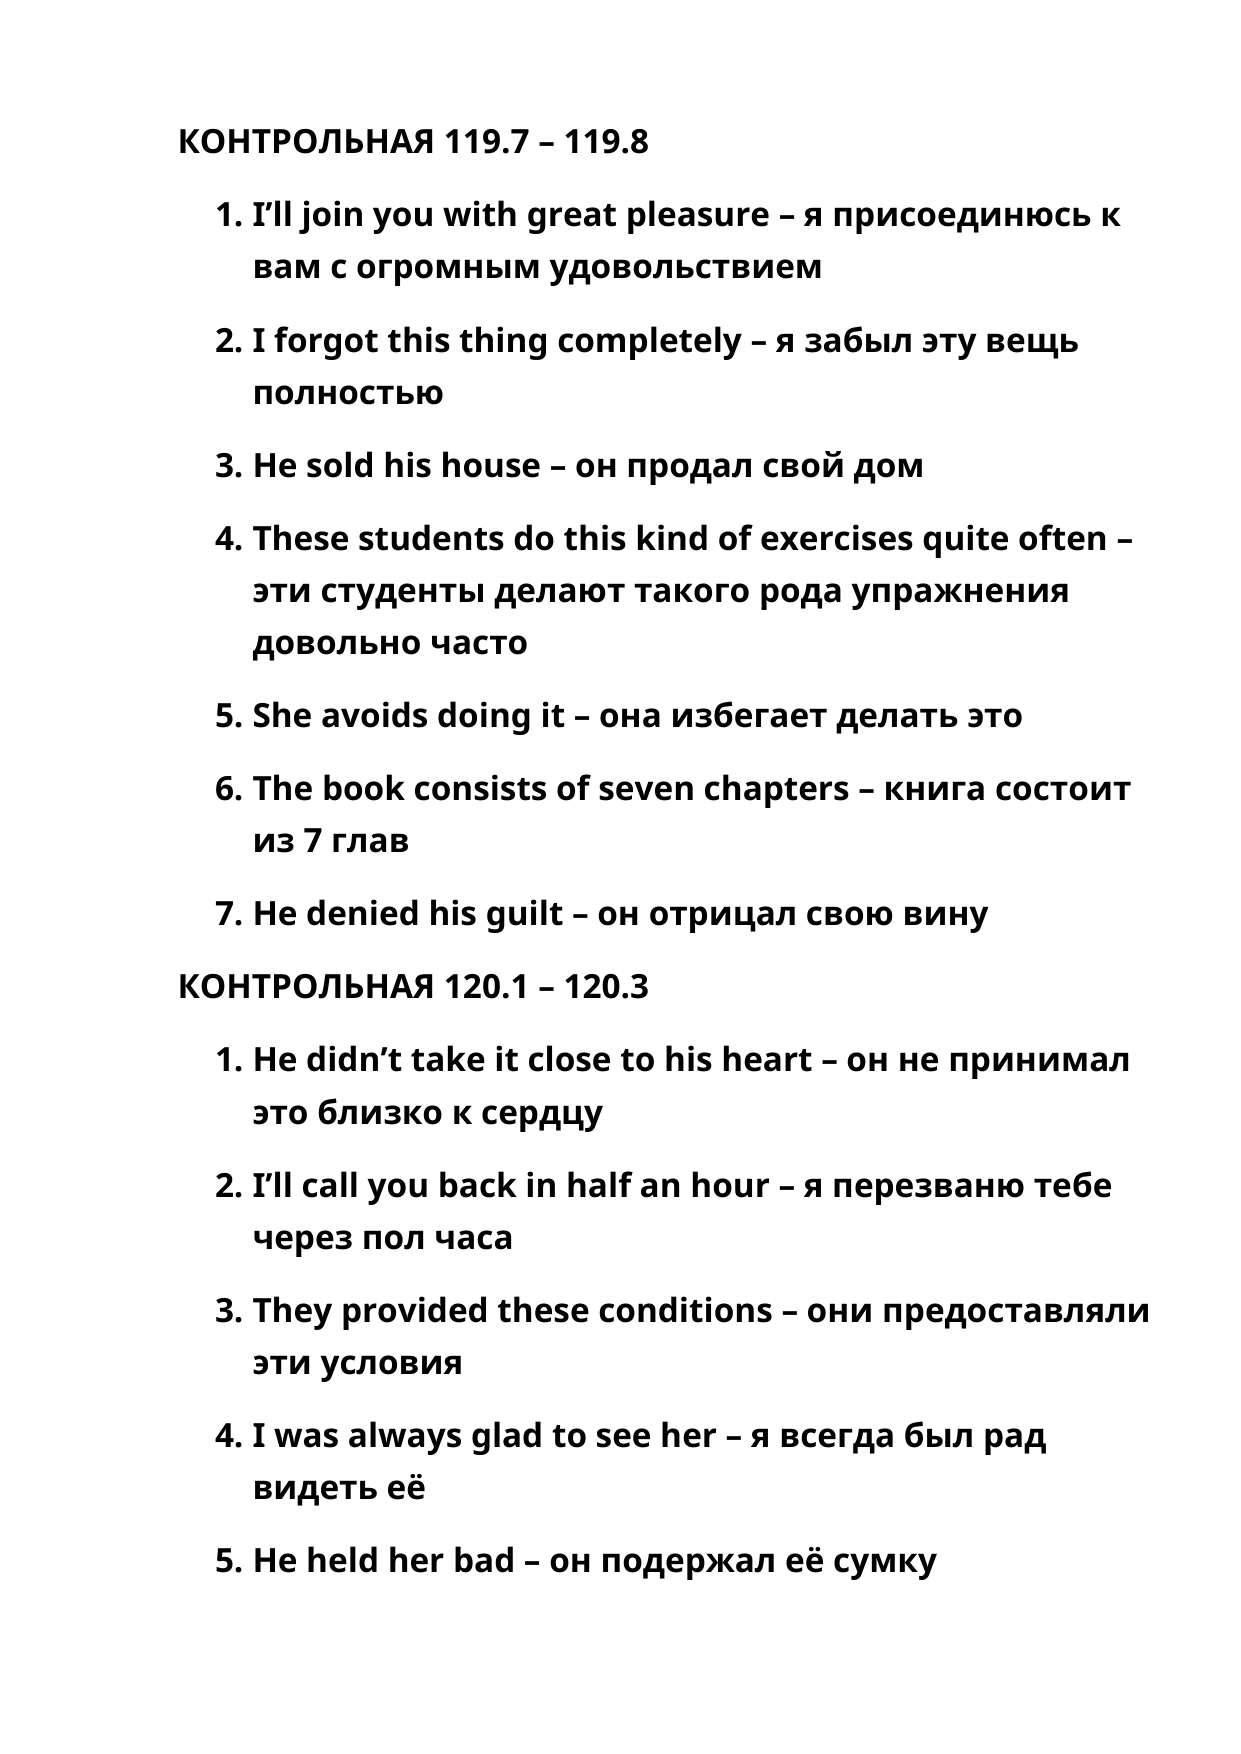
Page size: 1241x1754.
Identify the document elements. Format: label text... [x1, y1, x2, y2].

list He held her bad – он подержал её сумку [215, 1537, 1152, 1582]
text КОНТРОЛЬНАЯ 120.1 – 120.3 [177, 963, 1152, 1009]
list These students do this kind of exercises quite often – эти студенты делают такого рода упражнения довольно часто [215, 514, 1152, 664]
list He denied his guilt – он отрицал свою вину [215, 890, 1152, 936]
text КОНТРОЛЬНАЯ 119.7 – 119.8 [177, 118, 1152, 163]
list I’ll call you back in half an hour – я перезваню тебе через пол часа [215, 1161, 1152, 1259]
list He didn’t take it close to his heart – он не принимал это близко к сердцу [215, 1036, 1152, 1134]
list She avoids doing it – она избегает делать это [215, 692, 1152, 737]
list I was always glad to see her – я всегда был рад видеть её [215, 1412, 1152, 1509]
list I’ll join you with great pleasure – я присоединюсь к вам с огромным удовольствием [215, 191, 1152, 289]
list The book consists of seven chapters – книга состоит из 7 глав [215, 765, 1152, 863]
list He sold his house – он продал свой дом [215, 442, 1152, 487]
list I forgot this thing completely – я забыл эту вещь полностью [215, 316, 1152, 414]
list They provided these conditions – они предоставляли эти условия [215, 1287, 1152, 1384]
